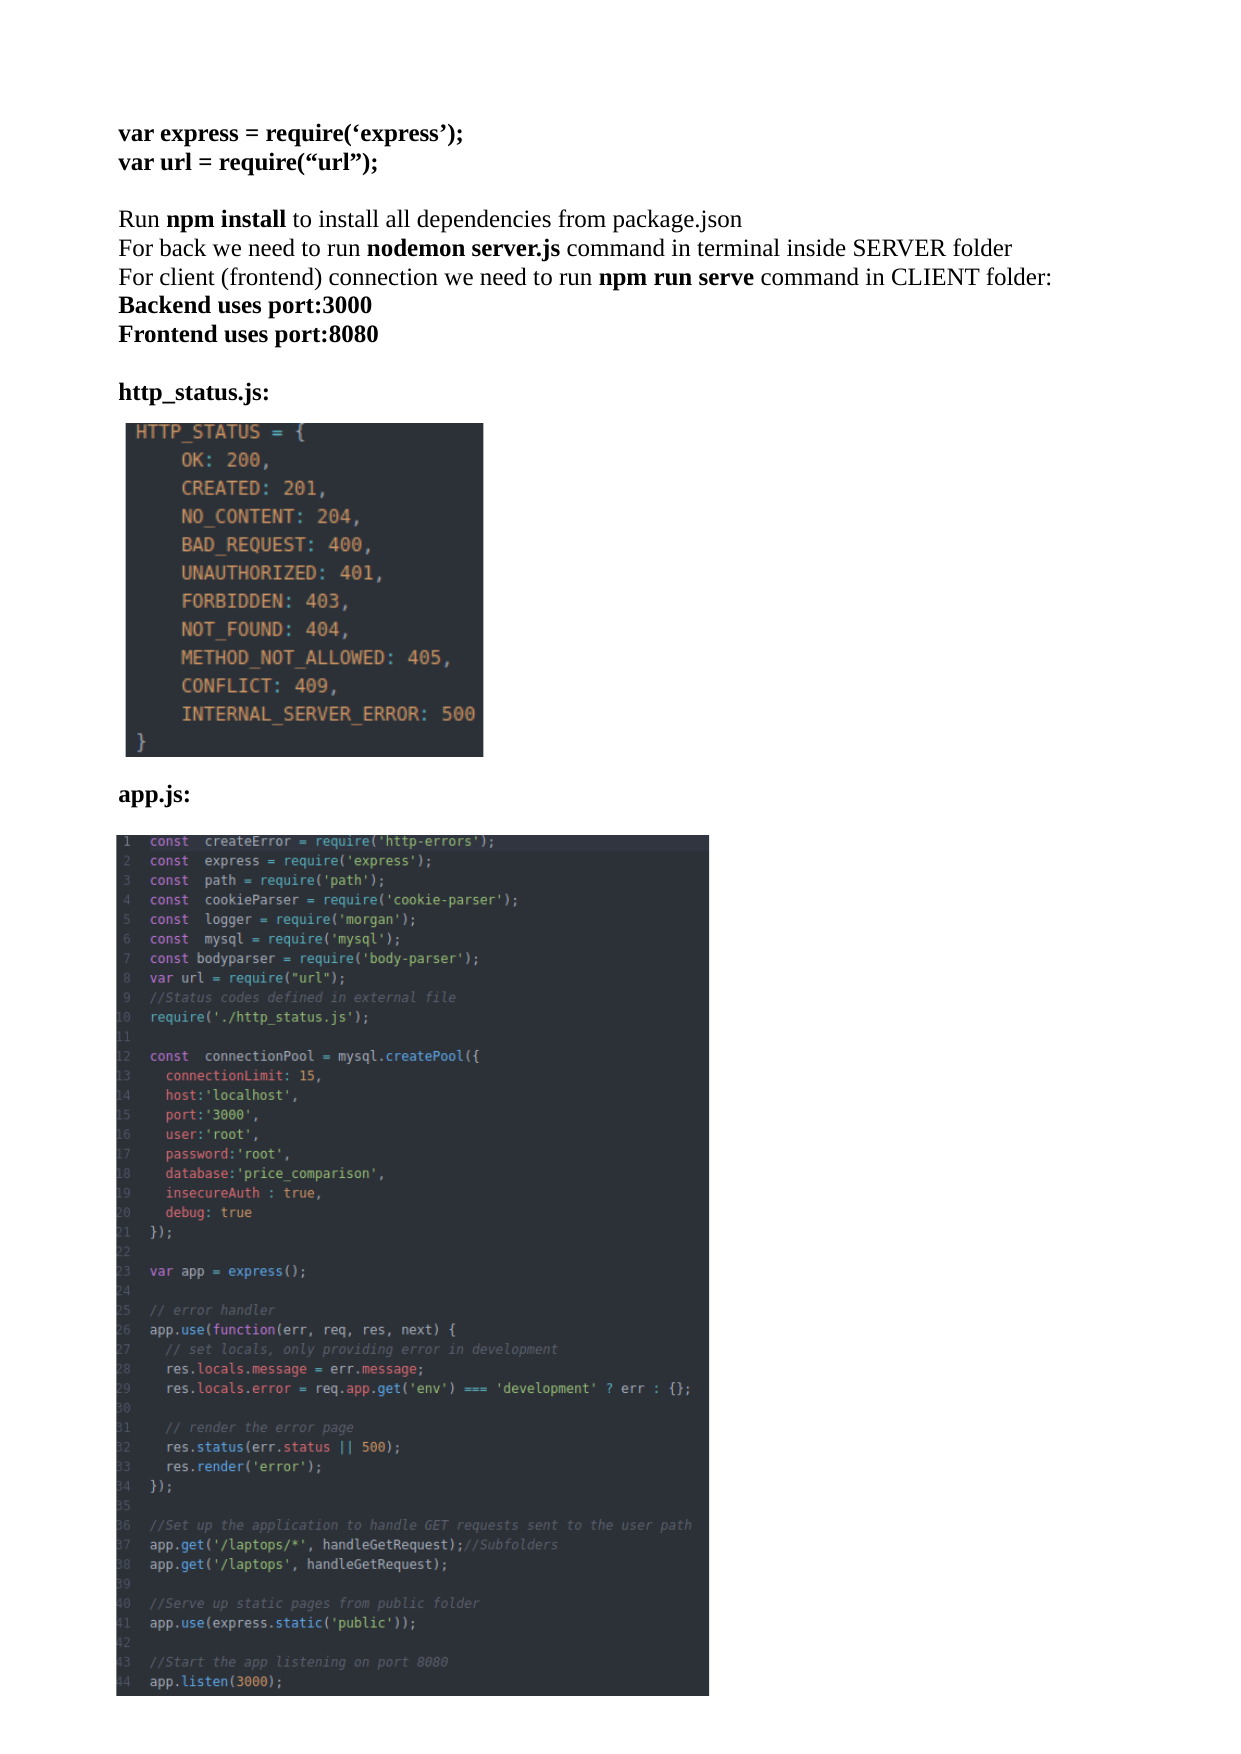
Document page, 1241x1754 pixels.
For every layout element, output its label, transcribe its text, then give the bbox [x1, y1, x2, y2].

text var express = require(‘express’); [118, 118, 1122, 147]
text For client (frontend) connection we need to run npm run serve command in CLIENT folder: [118, 262, 1122, 291]
text http_status.js: [118, 377, 1122, 406]
text For back we need to run nodemon server.js command in terminal inside SERVER folder [118, 233, 1122, 262]
picture [116, 835, 710, 1696]
text Frontend uses port:8080 [118, 319, 1122, 348]
picture [125, 423, 484, 757]
text Run npm install to install all dependencies from package.json [118, 204, 1122, 233]
text var url = require(“url”); [118, 147, 1122, 176]
text Backend uses port:3000 [118, 291, 1122, 319]
text app.js: [118, 779, 1122, 808]
